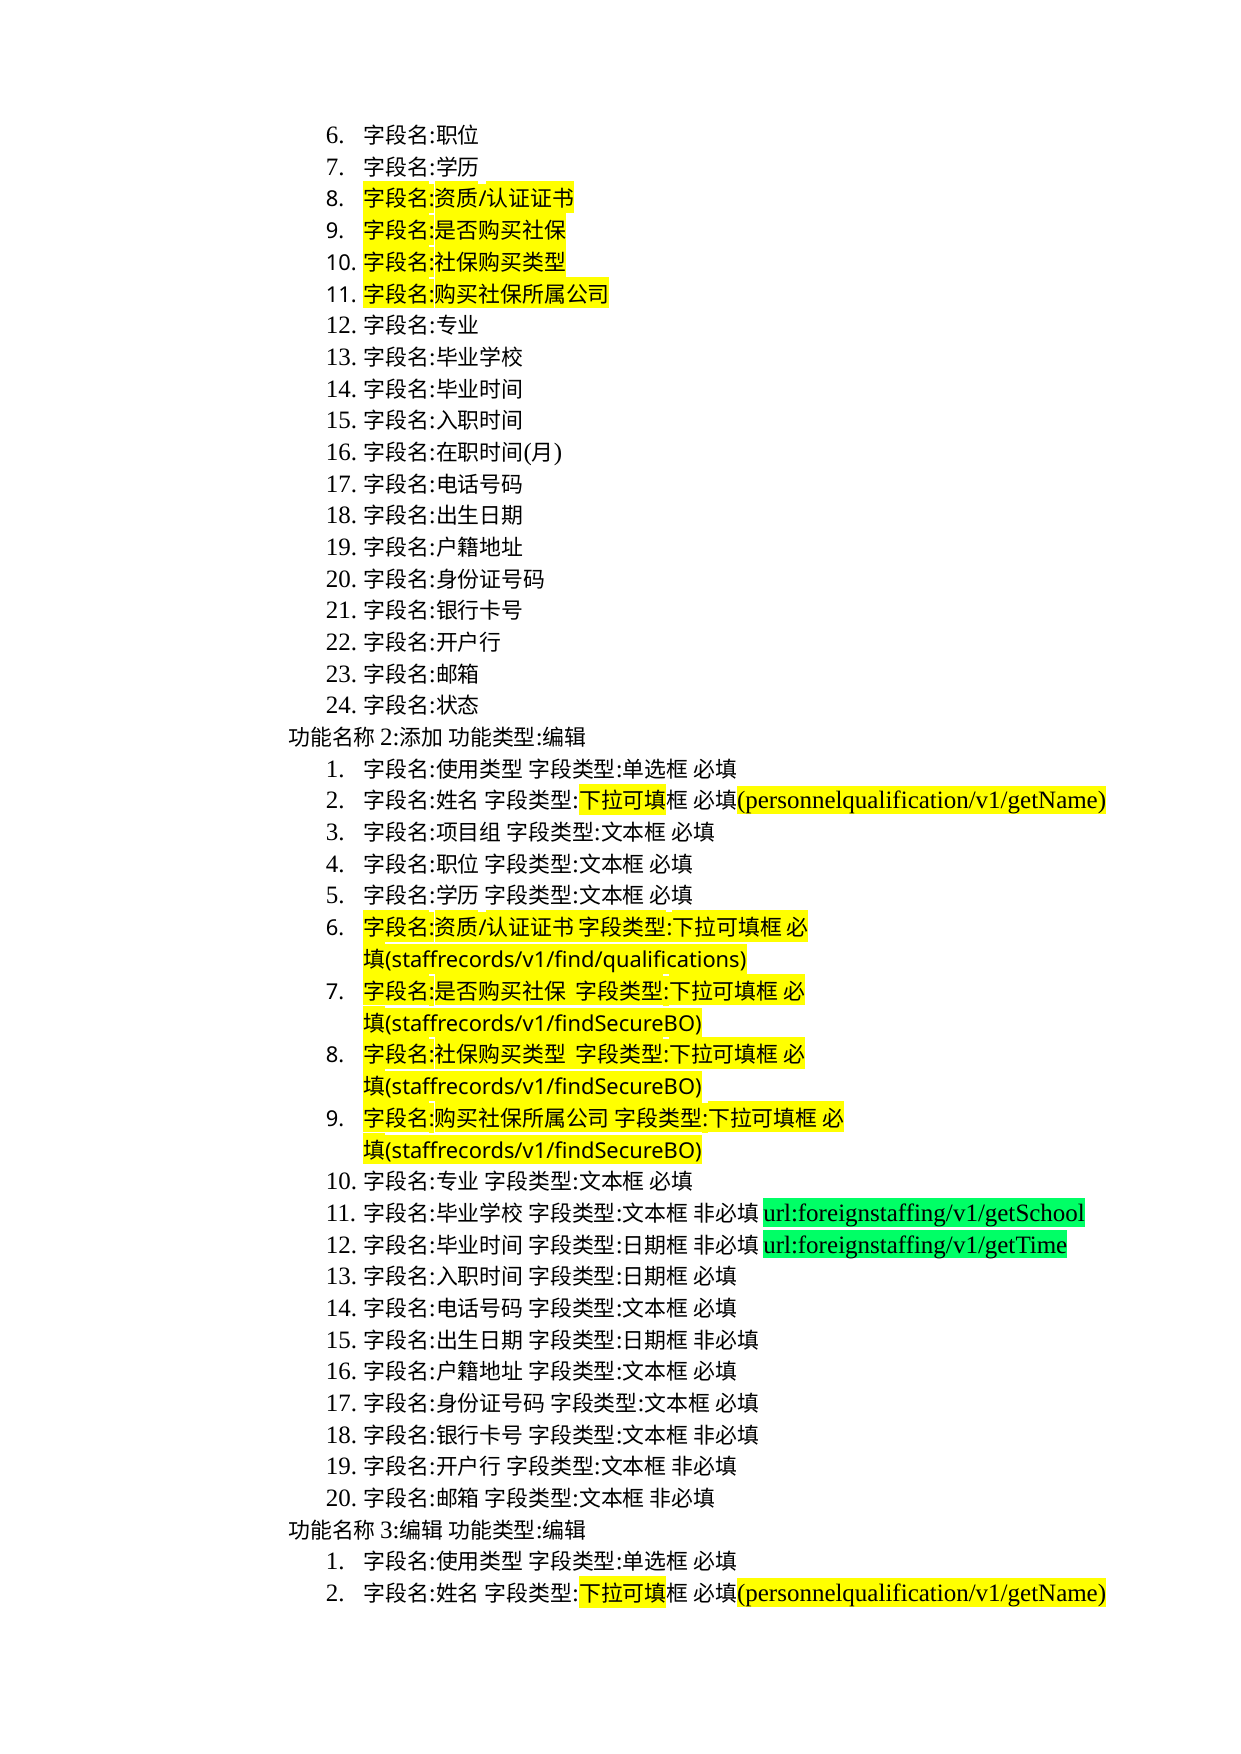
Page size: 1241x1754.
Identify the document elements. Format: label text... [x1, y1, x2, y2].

list 字段名:户籍地址 字段类型:文本框 必填 [326, 1354, 1122, 1386]
list 字段名:毕业学校 字段类型:文本框 非必填url:foreignstaffing/v1/getSchool [326, 1196, 1122, 1228]
list 字段名:资质/认证证书 [326, 181, 1122, 213]
list 字段名:银行卡号 [326, 593, 1122, 625]
list 字段名:使用类型 字段类型:单选框 必填 [326, 1544, 1122, 1576]
list 字段名:入职时间 字段类型:日期框 必填 [326, 1259, 1122, 1291]
list 字段名:专业 [326, 308, 1122, 340]
list 字段名:毕业学校 [326, 340, 1122, 372]
list 字段名:毕业时间 字段类型:日期框 非必填url:foreignstaffing/v1/getTime [326, 1228, 1122, 1259]
list 字段名:学历 字段类型:文本框 必填 [326, 878, 1122, 910]
list 字段名:姓名 字段类型:下拉可填框 必填(personnelqualification/v1/getName) [326, 783, 1122, 815]
list 字段名:开户行 [326, 625, 1122, 657]
list 字段名:是否购买社保 字段类型:下拉可填框 必填(staffrecords/v1/findSecureBO) [326, 974, 1122, 1037]
list 字段名:专业 字段类型:文本框 必填 [326, 1164, 1122, 1196]
list 字段名:身份证号码 [326, 562, 1122, 593]
text 功能名称2:添加 功能类型:编辑 [118, 720, 1122, 752]
list 字段名:银行卡号 字段类型:文本框 非必填 [326, 1418, 1122, 1449]
list 字段名:学历 [326, 150, 1122, 181]
list 字段名:入职时间 [326, 403, 1122, 435]
list 字段名:电话号码 字段类型:文本框 必填 [326, 1291, 1122, 1323]
list 字段名:电话号码 [326, 467, 1122, 498]
list 字段名:社保购买类型 字段类型:下拉可填框 必填(staffrecords/v1/findSecureBO) [326, 1037, 1122, 1101]
list 字段名:毕业时间 [326, 372, 1122, 403]
list 字段名:职位 [326, 118, 1122, 150]
list 字段名:邮箱 [326, 657, 1122, 688]
list 字段名:社保购买类型 [326, 245, 1122, 277]
list 字段名:购买社保所属公司 [326, 277, 1122, 308]
list 字段名:项目组 字段类型:文本框 必填 [326, 815, 1122, 847]
list 字段名:邮箱 字段类型:文本框 非必填 [326, 1481, 1122, 1513]
list 字段名:状态 [326, 688, 1122, 720]
list 字段名:是否购买社保 [326, 213, 1122, 245]
list 字段名:出生日期 字段类型:日期框 非必填 [326, 1323, 1122, 1354]
list 字段名:姓名 字段类型:下拉可填框 必填(personnelqualification/v1/getName) [326, 1576, 1122, 1608]
list 字段名:开户行 字段类型:文本框 非必填 [326, 1449, 1122, 1481]
list 字段名:使用类型 字段类型:单选框 必填 [326, 752, 1122, 783]
list 字段名:购买社保所属公司 字段类型:下拉可填框 必填(staffrecords/v1/findSecureBO) [326, 1101, 1122, 1164]
list 字段名:身份证号码 字段类型:文本框 必填 [326, 1386, 1122, 1418]
list 字段名:户籍地址 [326, 530, 1122, 562]
text 功能名称3:编辑 功能类型:编辑 [118, 1513, 1122, 1544]
list 字段名:在职时间(月) [326, 435, 1122, 467]
list 字段名:职位 字段类型:文本框 必填 [326, 847, 1122, 878]
list 字段名:资质/认证证书 字段类型:下拉可填框 必填(staffrecords/v1/find/qualifications) [326, 910, 1122, 974]
list 字段名:出生日期 [326, 498, 1122, 530]
